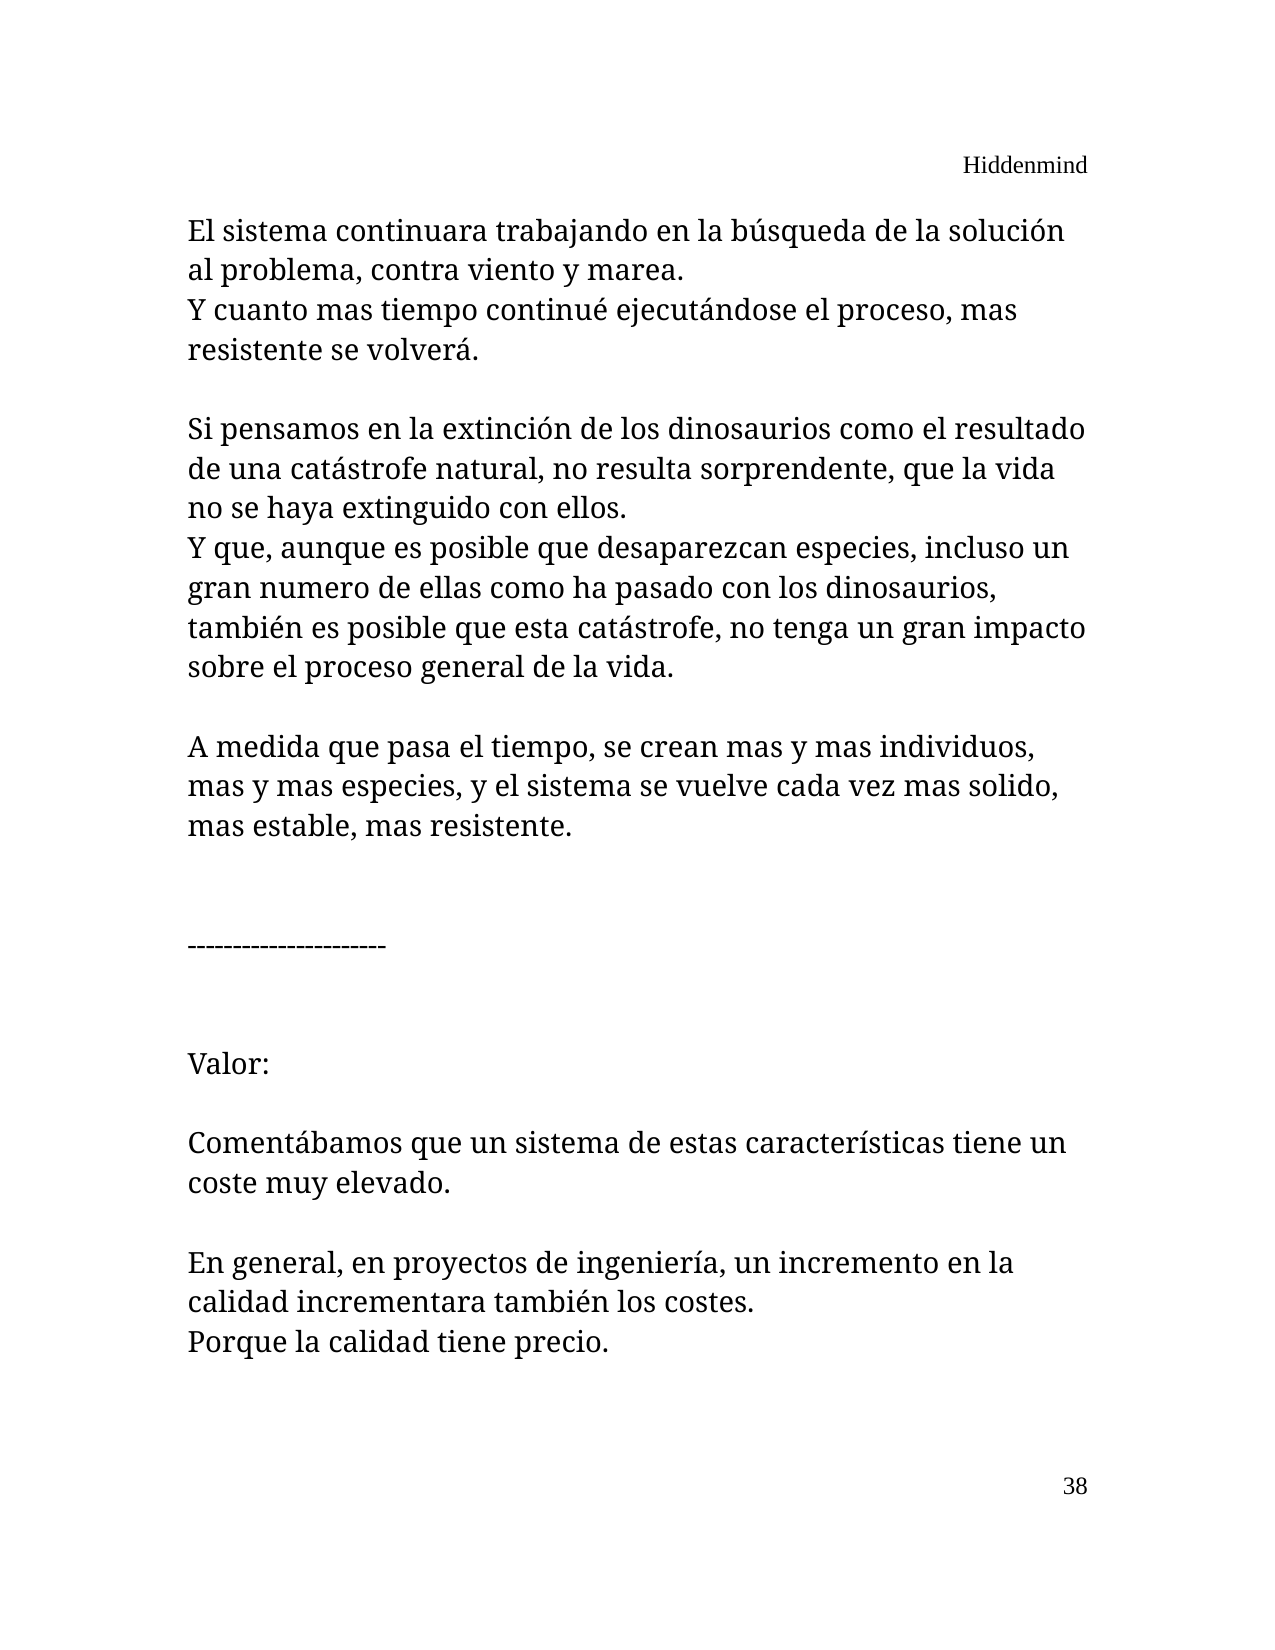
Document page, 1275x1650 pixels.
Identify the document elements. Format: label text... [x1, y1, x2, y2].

text Porque la calidad tiene precio. [187, 1321, 1087, 1361]
text Si pensamos en la extinción de los dinosaurios como el resultado de una catástrofe natural, no resulta sorprendente, que la vida no se haya extinguido con ellos. [187, 408, 1087, 527]
text Y que, aunque es posible que desaparezcan especies, incluso un gran numero de ellas como ha pasado con los dinosaurios, también es posible que esta catástrofe, no tenga un gran impacto sobre el proceso general de la vida. [187, 527, 1087, 686]
text ---------------------- [187, 924, 1087, 964]
text En general, en proyectos de ingeniería, un incremento en la calidad incrementara también los costes. [187, 1242, 1087, 1321]
text Y cuanto mas tiempo continué ejecutándose el proceso, mas resistente se volverá. [187, 289, 1087, 369]
text Comentábamos que un sistema de estas características tiene un coste muy elevado. [187, 1123, 1087, 1202]
text El sistema continuara trabajando en la búsqueda de la solución al problema, contra viento y marea. [187, 210, 1087, 289]
text Valor: [187, 1043, 1087, 1083]
text A medida que pasa el tiempo, se crean mas y mas individuos, mas y mas especies, y el sistema se vuelve cada vez mas solido, mas estable, mas resistente. [187, 726, 1087, 845]
